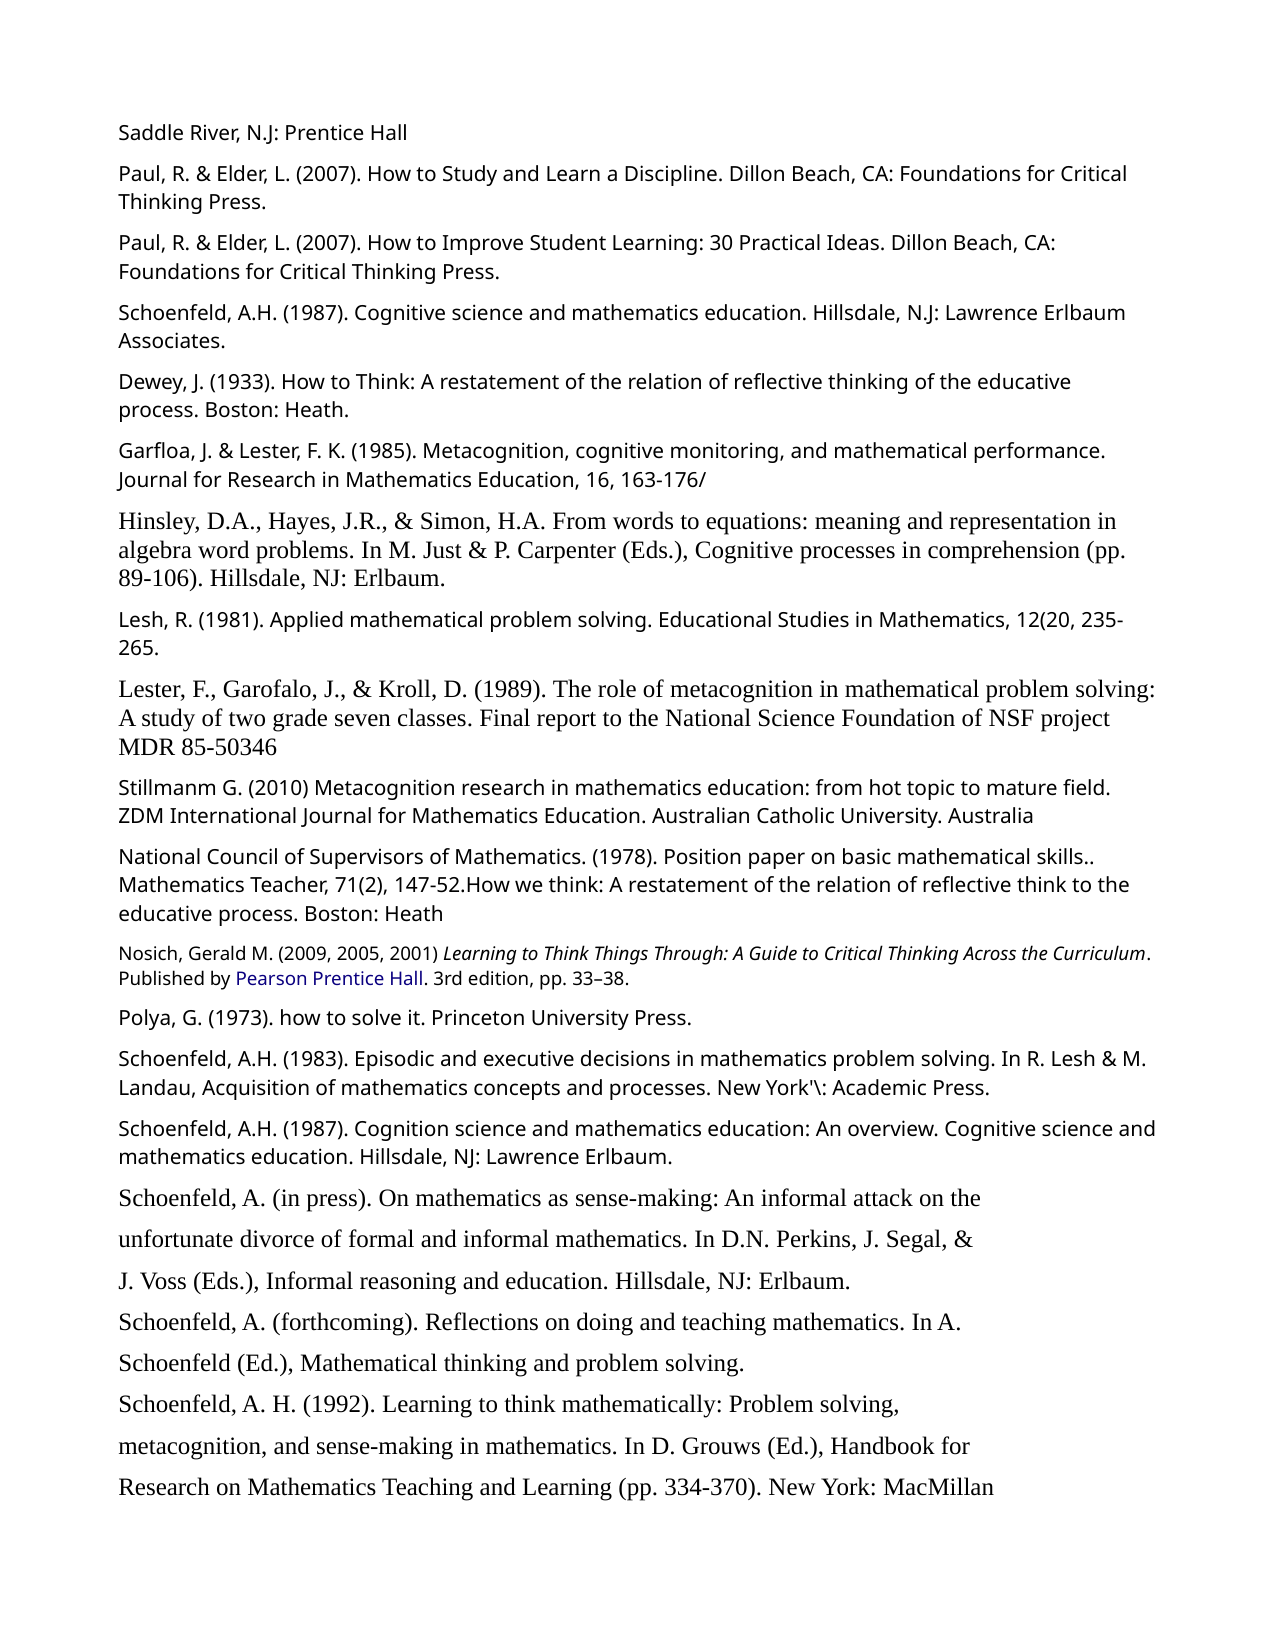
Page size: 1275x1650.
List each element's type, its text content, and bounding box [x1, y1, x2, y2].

text Research on Mathematics Teaching and Learning (pp. 334-370). New York: MacMillan [118, 1472, 1157, 1501]
text Lester, F., Garofalo, J., & Kroll, D. (1989). The role of metacognition in mathematical problem solving: A study of two grade seven classes. Final report to the National Science Foundation of NSF project MDR 85-50346 [118, 674, 1157, 760]
text J. Voss (Eds.), Informal reasoning and education. Hillsdale, NJ: Erlbaum. [118, 1266, 1157, 1294]
text Schoenfeld, A. H. (1992). Learning to think mathematically: Problem solving, [118, 1389, 1157, 1418]
text National Council of Supervisors of Mathematics. (1978). Position paper on basic mathematical skills.. Mathematics Teacher, 71(2), 147-52.How we think: A restatement of the relation of reflective think to the educative process. Boston: Heath [118, 842, 1157, 927]
text metacognition, and sense-making in mathematics. In D. Grouws (Ed.), Handbook for [118, 1431, 1157, 1459]
text Hinsley, D.A., Hayes, J.R., & Simon, H.A. From words to equations: meaning and representation in algebra word problems. In M. Just & P. Carpenter (Eds.), Cognitive processes in comprehension (pp. 89-106). Hillsdale, NJ: Erlbaum. [118, 506, 1157, 592]
text Lesh, R. (1981). Applied mathematical problem solving. Educational Studies in Mathematics, 12(20, 235-265. [118, 605, 1157, 662]
text Polya, G. (1973). how to solve it. Princeton University Press. [118, 1003, 1157, 1032]
text unfortunate divorce of formal and informal mathematics. In D.N. Perkins, J. Segal, & [118, 1224, 1157, 1253]
text Garfloa, J. & Lester, F. K. (1985). Metacognition, cognitive monitoring, and mathematical performance. Journal for Research in Mathematics Education, 16, 163-176/ [118, 437, 1157, 493]
text Schoenfeld, A. (in press). On mathematics as sense-making: An informal attack on the [118, 1183, 1157, 1212]
text Paul, R. & Elder, L. (2007). How to Study and Learn a Discipline. Dillon Beach, CA: Foundations for Critical Thinking Press. [118, 159, 1157, 216]
text Saddle River, N.J: Prentice Hall [118, 118, 1157, 147]
text Schoenfeld, A. (forthcoming). Reflections on doing and teaching mathematics. In A. [118, 1307, 1157, 1336]
text Schoenfeld, A.H. (1983). Episodic and executive decisions in mathematics problem solving. In R. Lesh & M. Landau, Acquisition of mathematics concepts and processes. New York'\: Academic Press. [118, 1044, 1157, 1101]
text Schoenfeld (Ed.), Mathematical thinking and problem solving. [118, 1348, 1157, 1377]
text Stillmanm G. (2010) Metacognition research in mathematics education: from hot topic to mature field. ZDM International Journal for Mathematics Education. Australian Catholic University. Australia [118, 773, 1157, 830]
text Dewey, J. (1933). How to Think: A restatement of the relation of reflective thinking of the educative process. Boston: Heath. [118, 367, 1157, 424]
text Paul, R. & Elder, L. (2007). How to Improve Student Learning: 30 Practical Ideas. Dillon Beach, CA: Foundations for Critical Thinking Press. [118, 228, 1157, 285]
text Nosich, Gerald M. (2009, 2005, 2001) Learning to Think Things Through: A Guide to Critical Thinking Across the Curriculum. Published by Pearson Prentice Hall. 3rd edition, pp. 33–38. [118, 940, 1157, 991]
text Schoenfeld, A.H. (1987). Cognition science and mathematics education: An overview. Cognitive science and mathematics education. Hillsdale, NJ: Lawrence Erlbaum. [118, 1114, 1157, 1171]
text Schoenfeld, A.H. (1987). Cognitive science and mathematics education. Hillsdale, N.J: Lawrence Erlbaum Associates. [118, 298, 1157, 355]
